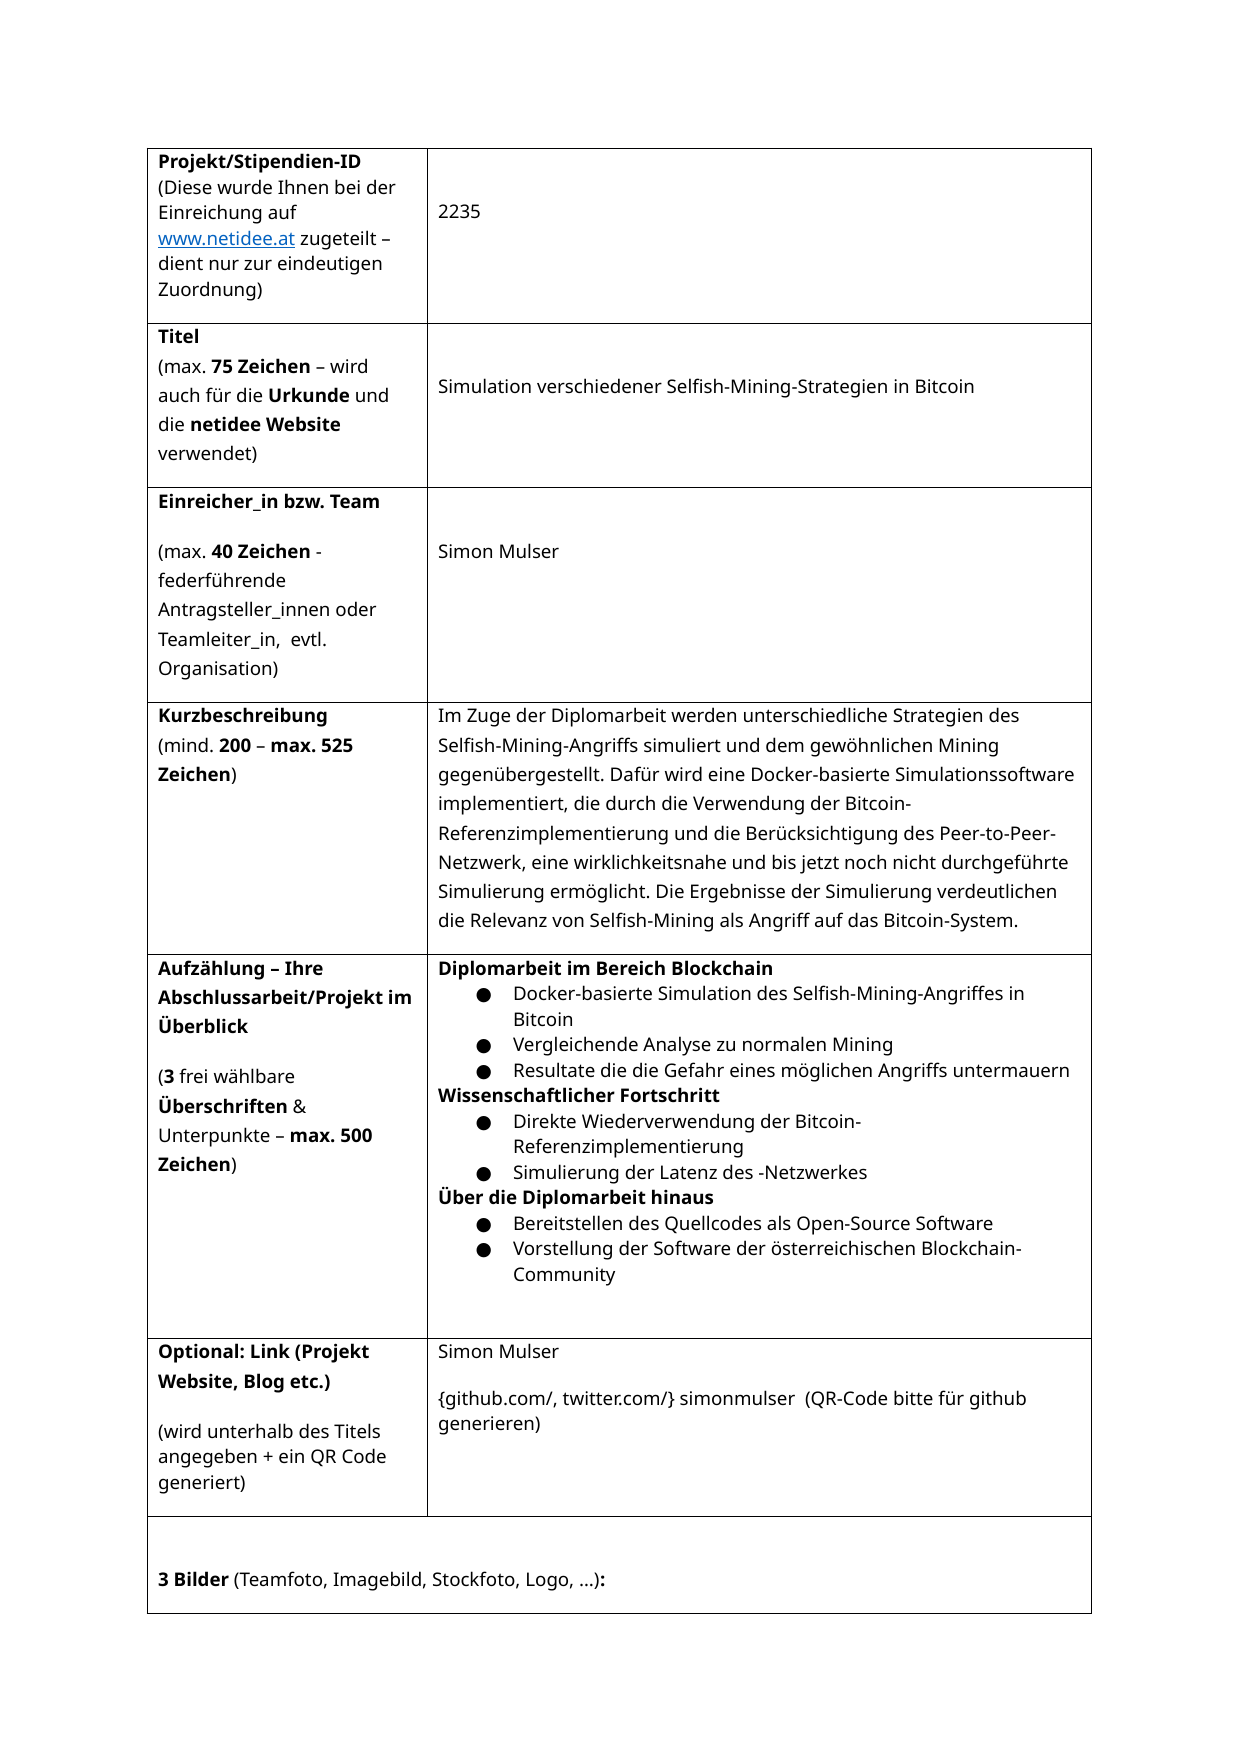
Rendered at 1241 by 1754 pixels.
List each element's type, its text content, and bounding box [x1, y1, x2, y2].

table_cell Kurzbeschreibung (mind. 200 – max. 525 Zeichen) [148, 703, 427, 954]
table_cell Simulation verschiedener Selfish-Mining-Strategien in Bitcoin [428, 324, 1091, 487]
table_cell Aufzählung – Ihre Abschlussarbeit/Projekt im Überblick (3 frei wählbare Überschriften & Unterpunkte – max. 500 Zeichen) [148, 955, 427, 1338]
table_cell Einreicher_in bzw. Team (max. 40 Zeichen - federführende Antragsteller_innen oder Teamleiter_in, evtl. Organisation) [148, 488, 427, 702]
table_header 2235 [428, 149, 1091, 323]
table_cell Im Zuge der Diplomarbeit werden unterschiedliche Strategien des Selfish-Mining-Angriffs simuliert und dem gewöhnlichen Mining gegenübergestellt. Dafür wird eine Docker-basierte Simulationssoftware implementiert, die durch die Verwendung der Bitcoin-Referenzimplementierung und die Berücksichtigung des Peer-to-Peer-Netzwerk, eine wirklichkeitsnahe und bis jetzt noch nicht durchgeführte Simulierung ermöglicht. Die Ergebnisse der Simulierung verdeutlichen die Relevanz von Selfish-Mining als Angriff auf das Bitcoin-System. [428, 703, 1091, 954]
table_cell Titel (max. 75 Zeichen – wird auch für die Urkunde und die netidee Website verwendet) [148, 324, 427, 487]
table_header Projekt/Stipendien-ID (Diese wurde Ihnen bei der Einreichung auf www.netidee.at zugeteilt – dient nur zur eindeutigen Zuordnung) [148, 149, 427, 323]
table_cell Optional: Link (Projekt Website, Blog etc.) (wird unterhalb des Titels angegeben + ein QR Code generiert) [148, 1339, 427, 1516]
table_cell Diplomarbeit im Bereich Blockchain Docker-basierte Simulation des Selfish-Mining-Angriffes in Bitcoin Vergleichende Analyse zu normalen Mining Resultate die die Gefahr eines möglichen Angriffs untermauern Wissenschaftlicher Fortschritt Direkte Wiederverwendung der Bitcoin-Referenzimplementierung Simulierung der Latenz des -Netzwerkes Über die Diplomarbeit hinaus Bereitstellen des Quellcodes als Open-Source Software Vorstellung der Software der österreichischen Blockchain-Community [428, 955, 1091, 1338]
table_cell 3 Bilder (Teamfoto, Imagebild, Stockfoto, Logo, …): [148, 1517, 1091, 1613]
table_cell Simon Mulser [428, 488, 1091, 702]
table_cell Simon Mulser {github.com/, twitter.com/} simonmulser (QR-Code bitte für github generieren) [428, 1339, 1091, 1516]
